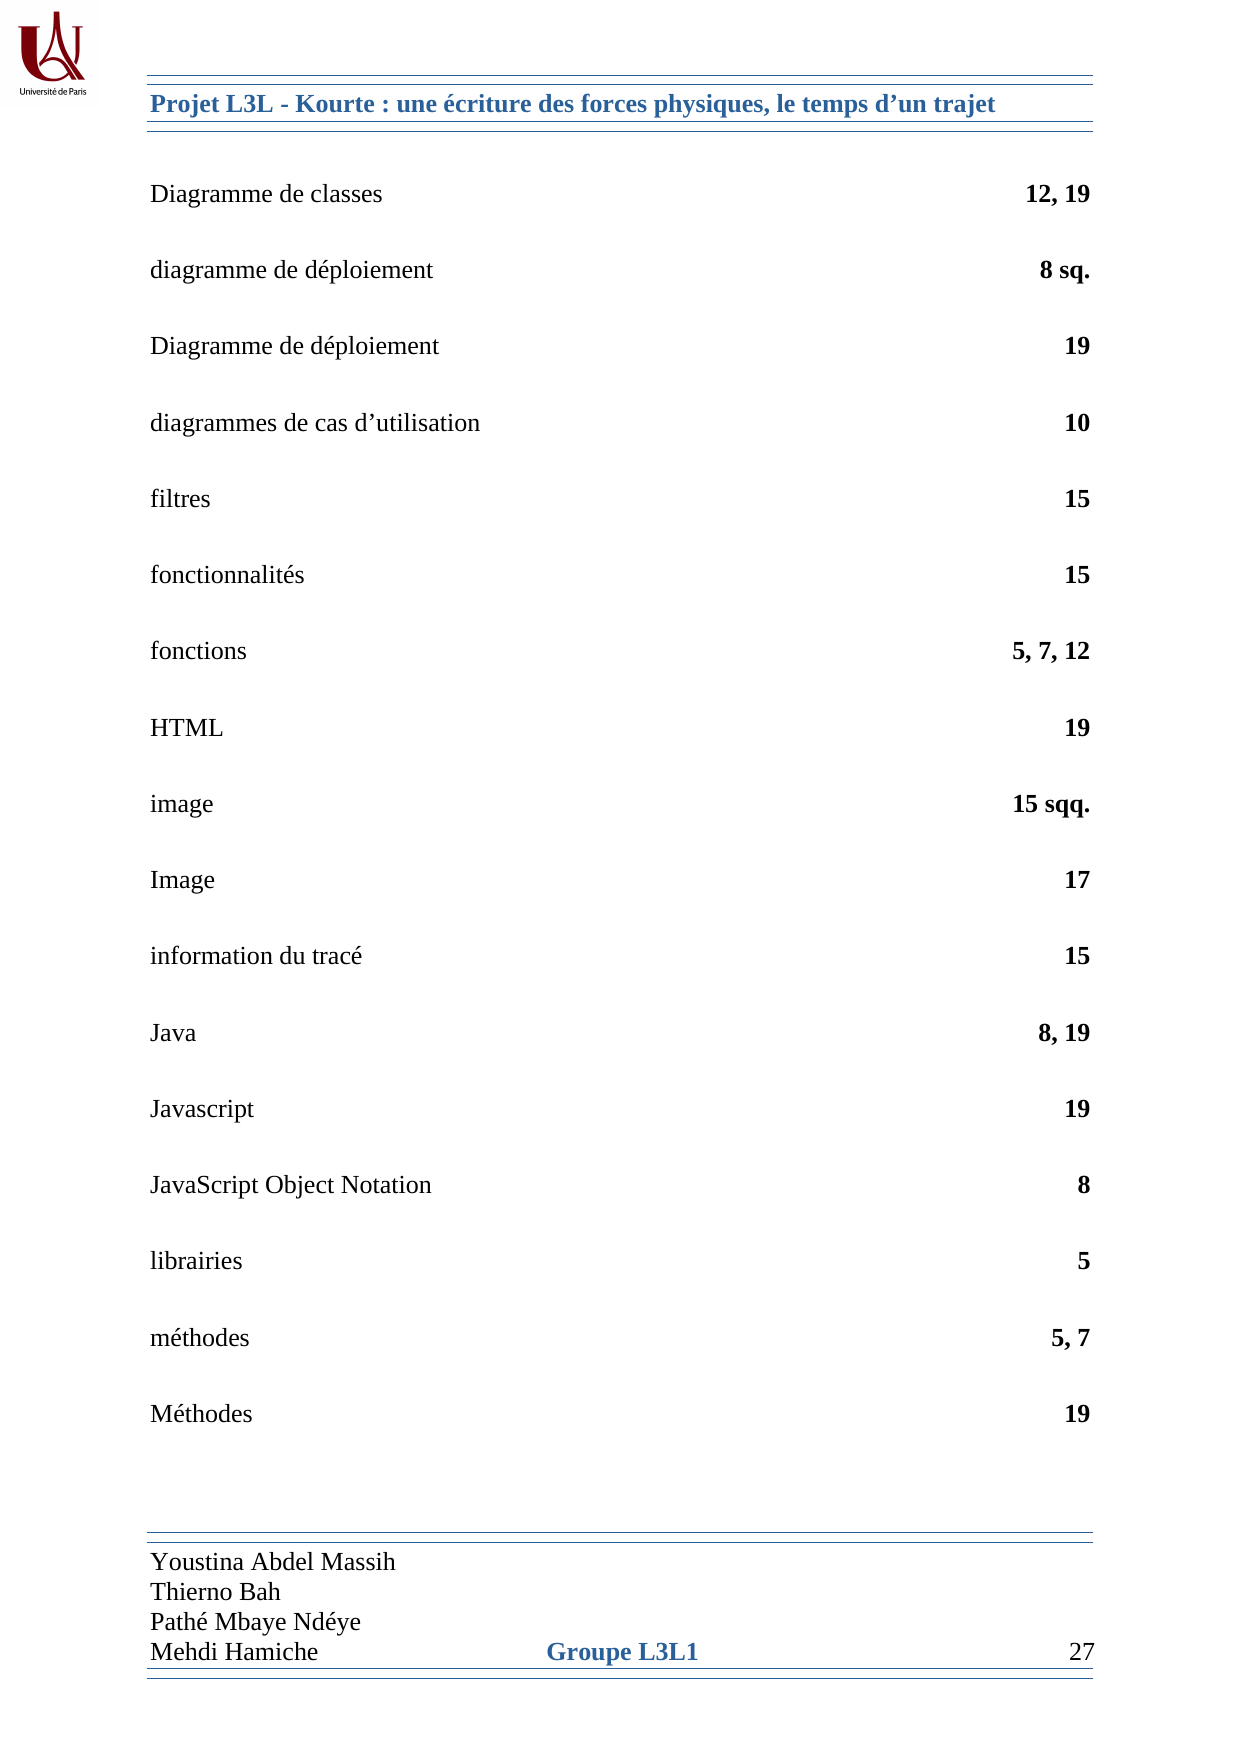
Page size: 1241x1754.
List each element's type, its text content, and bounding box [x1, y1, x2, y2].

text Javascript 19 [150, 1093, 1090, 1123]
text Java 8, 19 [150, 1017, 1090, 1047]
text fonctions 5, 7, 12 [150, 635, 1090, 665]
text image 15 sqq. [150, 788, 1090, 818]
text méthodes 5, 7 [150, 1322, 1090, 1352]
text diagrammes de cas d’utilisation 10 [150, 407, 1090, 437]
text HTML 19 [150, 712, 1090, 742]
text filtres 15 [150, 483, 1090, 513]
text Image 17 [150, 864, 1090, 894]
text Diagramme de classes 12, 19 [150, 178, 1090, 208]
text information du tracé 15 [150, 940, 1090, 970]
text fonctionnalités 15 [150, 559, 1090, 589]
text JavaScript Object Notation 8 [150, 1169, 1090, 1199]
text Méthodes 19 [150, 1398, 1090, 1428]
text diagramme de déploiement 8 sq. [150, 254, 1090, 284]
text librairies 5 [150, 1245, 1090, 1275]
text Diagramme de déploiement 19 [150, 330, 1090, 360]
picture [0, 0, 101, 107]
